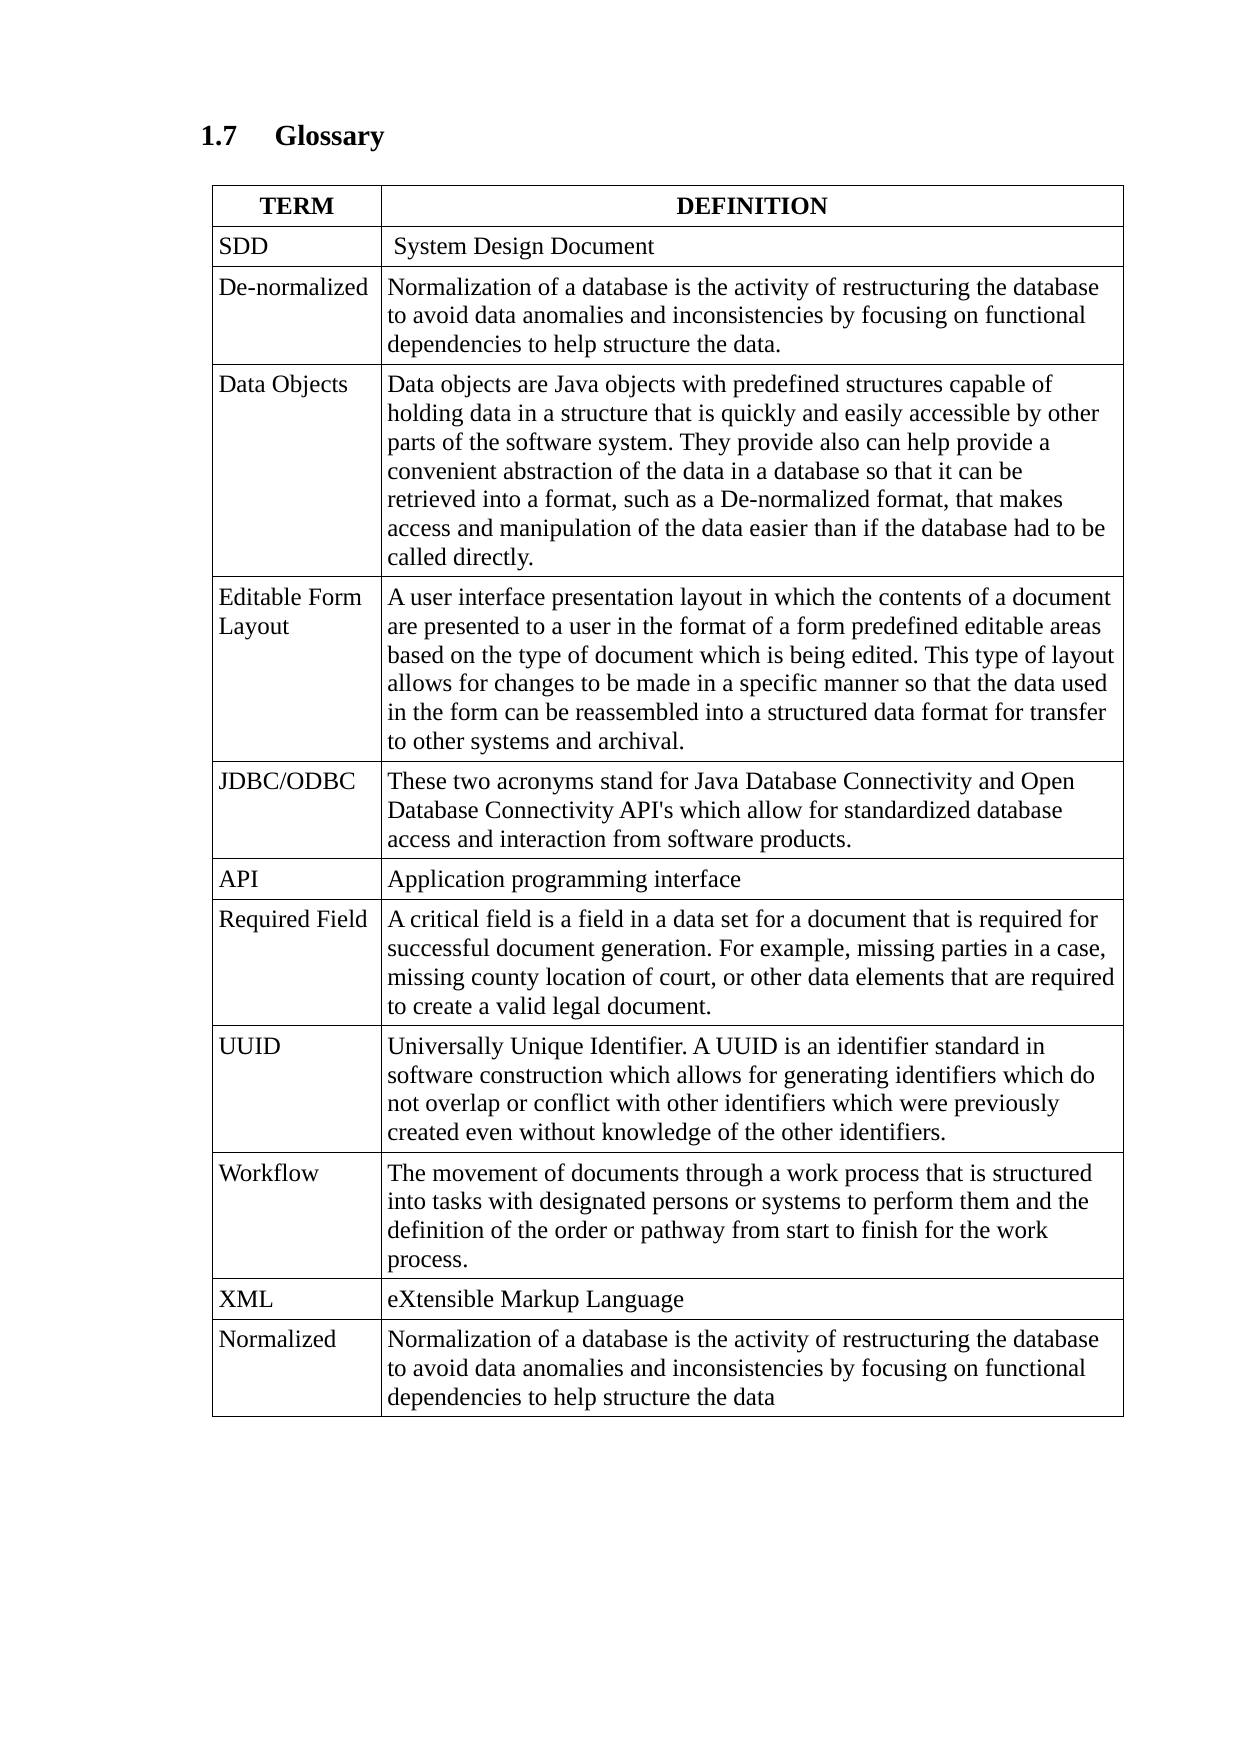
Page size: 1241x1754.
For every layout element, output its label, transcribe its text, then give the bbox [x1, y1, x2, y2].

list Glossary [193, 118, 1122, 152]
table_cell A user interface presentation layout in which the contents of a document are presented to a user in the format of a form predefined editable areas based on the type of document which is being edited. This type of layout allows for changes to be made in a specific manner so that the data used in the form can be reassembled into a structured data format for transfer to other systems and archival. [382, 577, 1123, 761]
table_cell SDD [213, 227, 381, 266]
table_header DEFINITION [382, 186, 1123, 226]
table_cell API [213, 859, 381, 899]
table_cell Required Field [213, 900, 381, 1025]
table_cell The movement of documents through a work process that is structured into tasks with designated persons or systems to perform them and the definition of the order or pathway from start to finish for the work process. [382, 1153, 1123, 1278]
table_cell Application programming interface [382, 859, 1123, 899]
table_cell Normalized [213, 1320, 381, 1416]
table_cell XML [213, 1279, 381, 1319]
table_cell Normalization of a database is the activity of restructuring the database to avoid data anomalies and inconsistencies by focusing on functional dependencies to help structure the data [382, 1320, 1123, 1416]
table_cell These two acronyms stand for Java Database Connectivity and Open Database Connectivity API's which allow for standardized database access and interaction from software products. [382, 762, 1123, 858]
table_cell Normalization of a database is the activity of restructuring the database to avoid data anomalies and inconsistencies by focusing on functional dependencies to help structure the data. [382, 267, 1123, 364]
table_cell Workflow [213, 1153, 381, 1278]
table_cell Universally Unique Identifier. A UUID is an identifier standard in software construction which allows for generating identifiers which do not overlap or conflict with other identifiers which were previously created even without knowledge of the other identifiers. [382, 1026, 1123, 1152]
table_cell eXtensible Markup Language [382, 1279, 1123, 1319]
table_cell Data objects are Java objects with predefined structures capable of holding data in a structure that is quickly and easily accessible by other parts of the software system. They provide also can help provide a convenient abstraction of the data in a database so that it can be retrieved into a format, such as a De-normalized format, that makes access and manipulation of the data easier than if the database had to be called directly. [382, 365, 1123, 576]
table_cell Data Objects [213, 365, 381, 576]
table_cell UUID [213, 1026, 381, 1152]
table_cell JDBC/ODBC [213, 762, 381, 858]
table_cell System Design Document [382, 227, 1123, 266]
table_cell Editable Form Layout [213, 577, 381, 761]
table_header TERM [213, 186, 381, 226]
table_cell A critical field is a field in a data set for a document that is required for successful document generation. For example, missing parties in a case, missing county location of court, or other data elements that are required to create a valid legal document. [382, 900, 1123, 1025]
table_cell De-normalized [213, 267, 381, 364]
